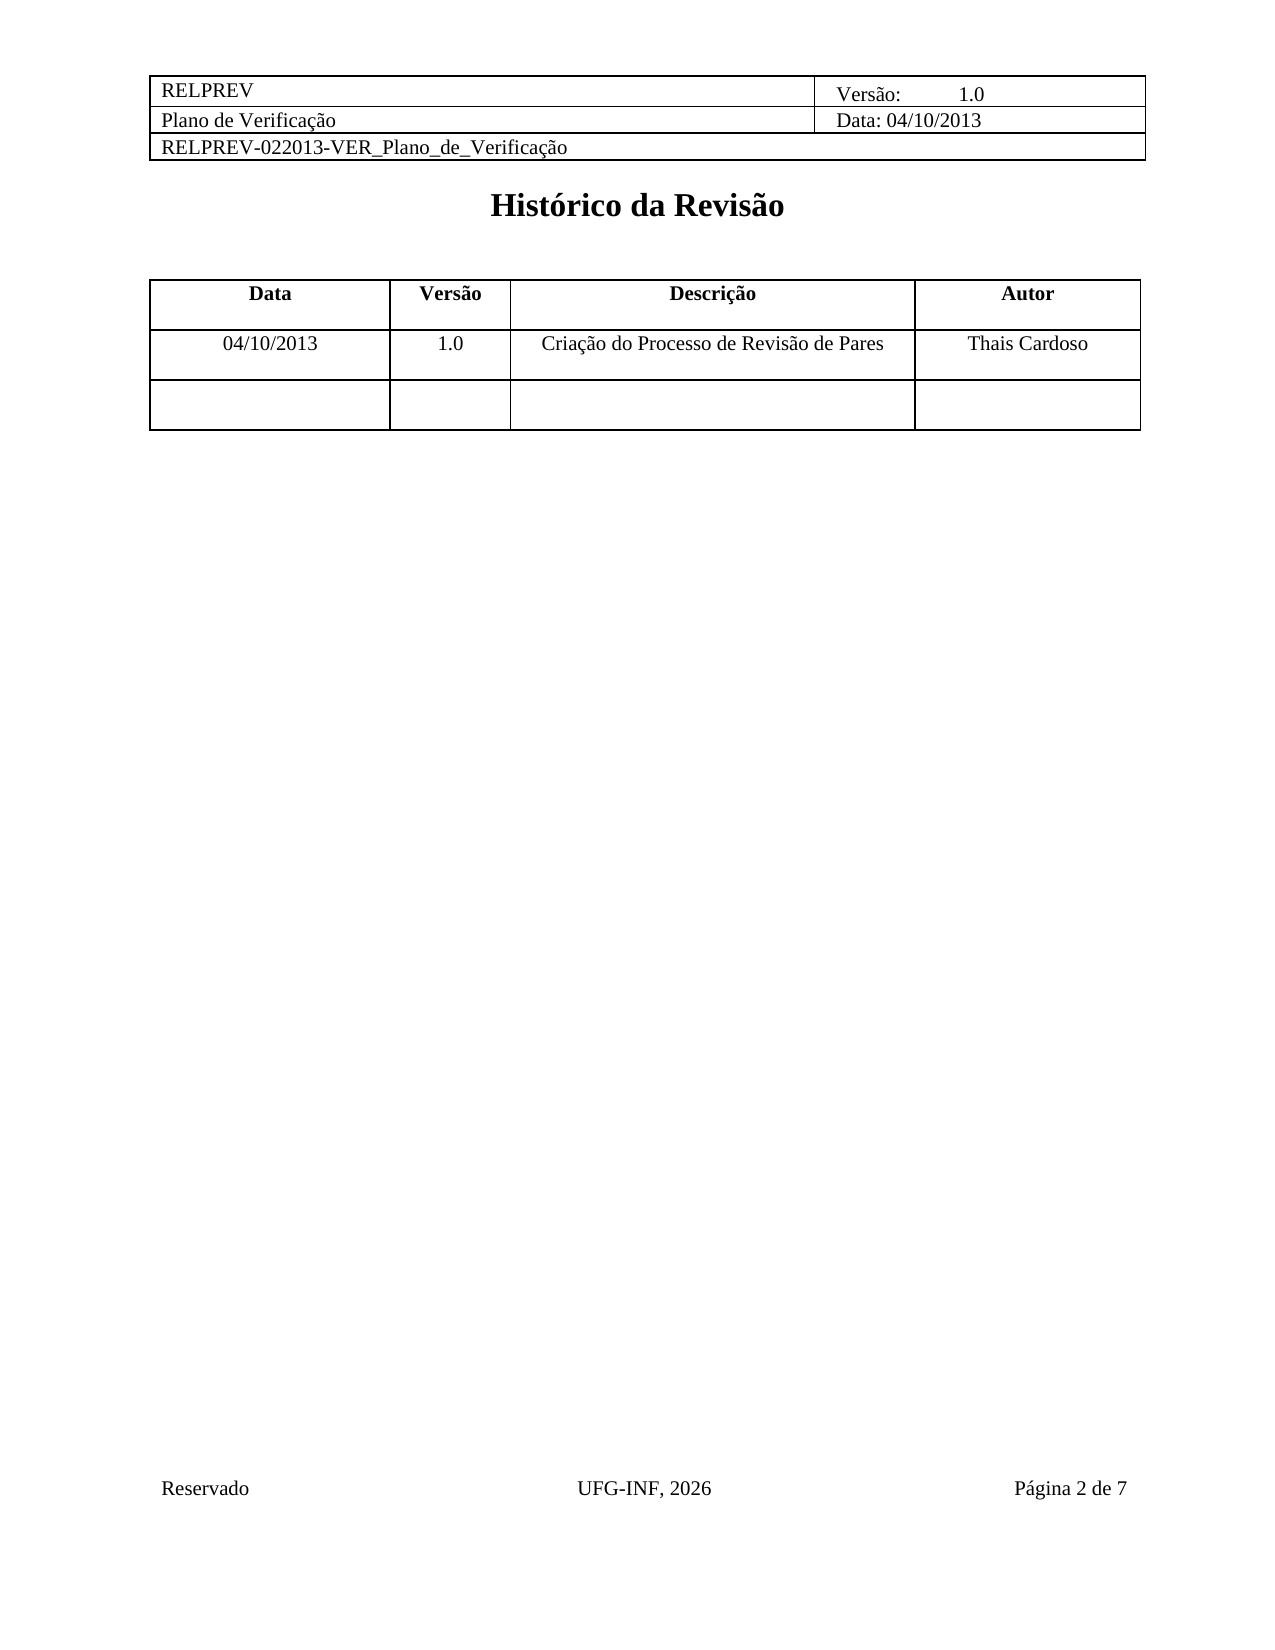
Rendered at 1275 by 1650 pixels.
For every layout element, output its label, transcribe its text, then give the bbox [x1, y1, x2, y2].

table_cell Criação do Processo de Revisão de Pares [511, 331, 914, 379]
table_header Versão [391, 281, 510, 329]
table_cell 04/10/2013 [151, 331, 389, 379]
table_cell [151, 381, 389, 429]
table_header Descrição [511, 281, 914, 329]
text Histórico da Revisão [150, 185, 1125, 224]
table_header Autor [916, 281, 1140, 329]
table_cell [916, 381, 1140, 429]
table_cell 1.0 [391, 331, 510, 379]
table_header Data [151, 281, 389, 329]
table_cell [511, 381, 914, 429]
table_cell Thais Cardoso [916, 331, 1140, 379]
table_cell [391, 381, 510, 429]
